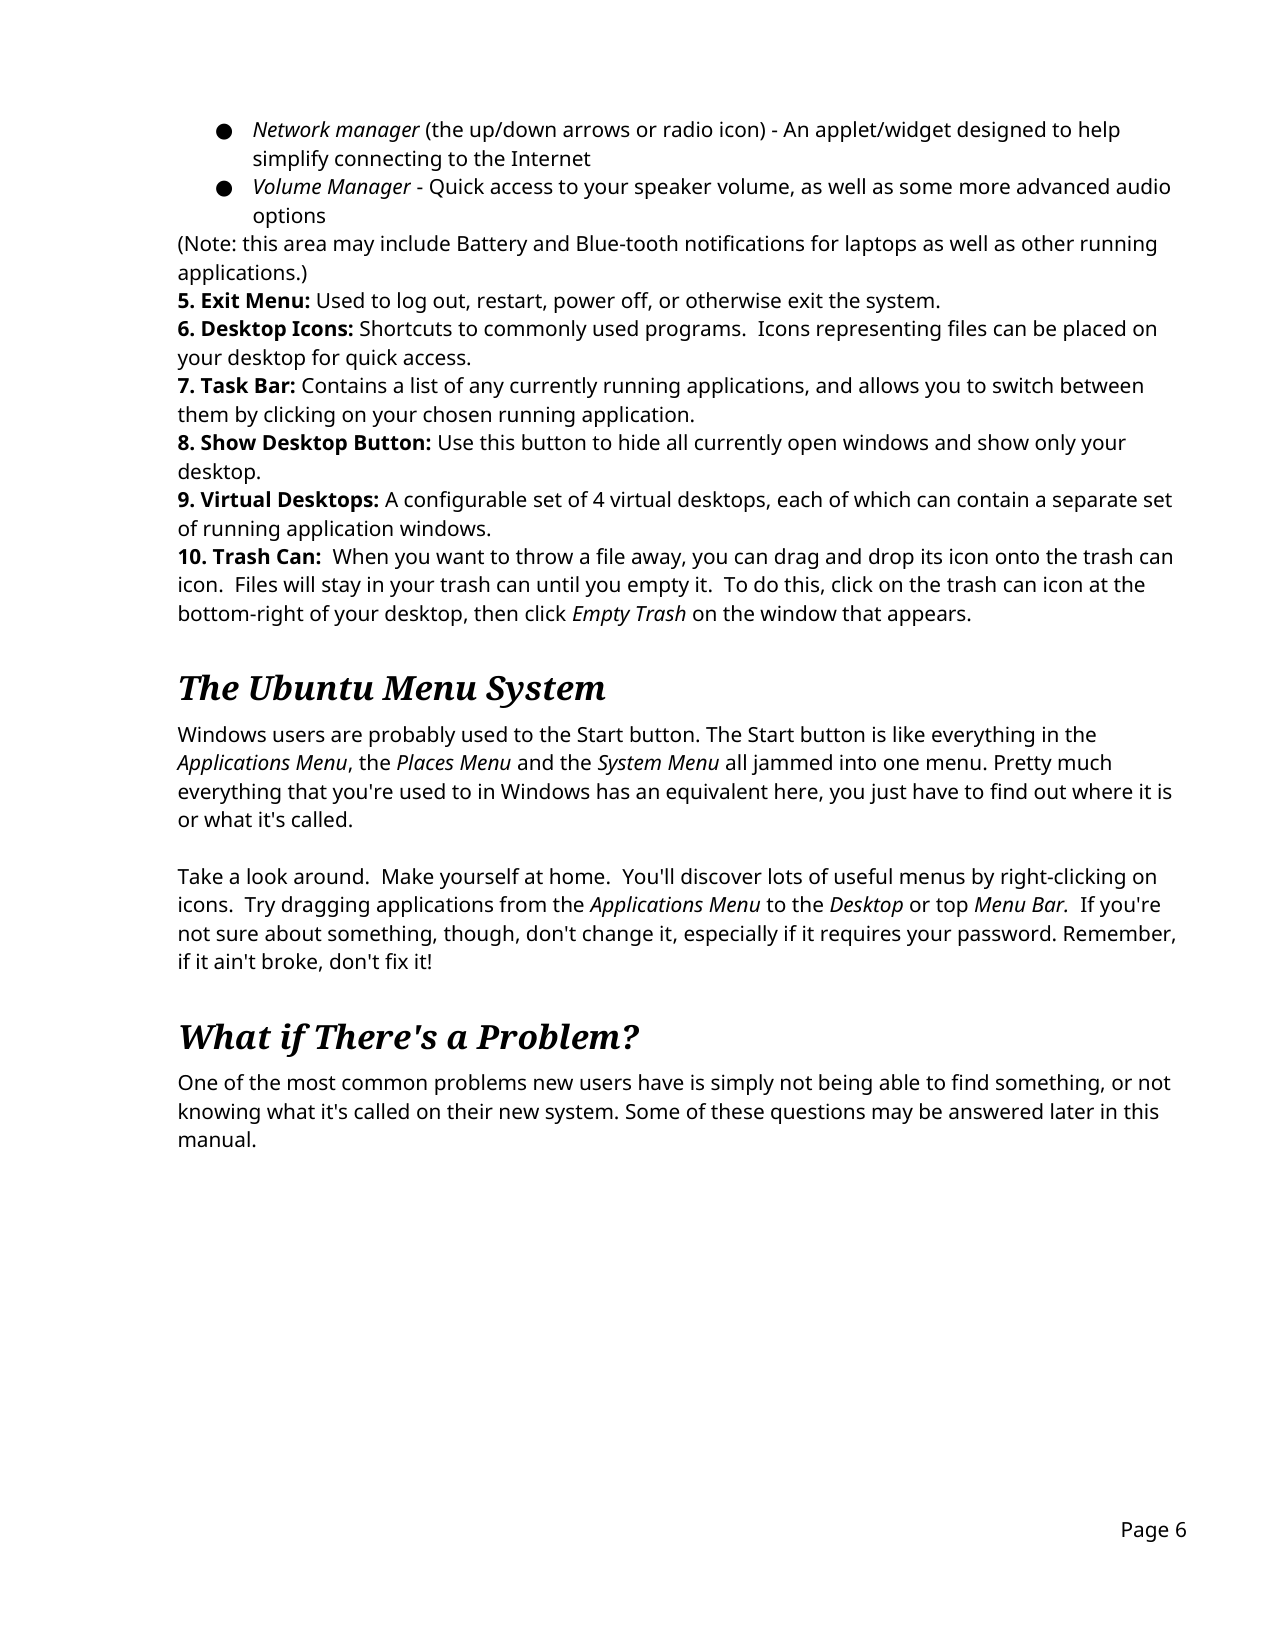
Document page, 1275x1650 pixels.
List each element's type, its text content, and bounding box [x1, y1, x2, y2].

text (Note: this area may include Battery and Blue-tooth notifications for laptops as well as other running applications.) 5. Exit Menu: Used to log out, restart, power off, or otherwise exit the system. [307, 229, 1186, 314]
subtitle What if There's a Problem? [643, 1014, 1177, 1059]
list Show Desktop Button: Use this button to hide all currently open windows and show only your desktop. 9. Virtual Desktops: A configurable set of 4 virtual desktops, each of which can contain a separate set of running application windows. 10. Trash Can: When you want to throw a file away, you can drag and drop its icon onto the trash can icon. Files will stay in your trash can until you empty it. To do this, click on the trash can icon at the bottom-right of your desktop, then click Empty Trash on the window that appears. [261, 428, 1186, 627]
text Take a look around. Make yourself at home. You'll discover lots of useful menus by right-clicking on icons. Try dragging applications from the Applications Menu to the Desktop or top Menu Bar. If you're not sure about something, though, don't change it, especially if it requires your password. Remember, if it ain't broke, don't fix it! [177, 862, 1186, 976]
list Network manager (the up/down arrows or radio icon) - An applet/widget designed to help simplify connecting to the Internet [591, 116, 1186, 172]
text One of the most common problems new users have is simply not being able to find something, or not knowing what it's called on their new system. Some of these questions may be answered later in this manual. [177, 1068, 1186, 1154]
text 6. Desktop Icons: Shortcuts to commonly used programs. Icons representing files can be placed on your desktop for quick access. 7. Task Bar: Contains a list of any currently running applications, and allows you to switch between them by clicking on your chosen running application. [177, 314, 1186, 428]
text Windows users are probably used to the Start button. The Start button is like everything in the Applications Menu, the Places Menu and the System Menu all jammed into one menu. Pretty much everything that you're used to in Windows has an equivalent here, you just have to find out where it is or what it's called. [177, 720, 1186, 834]
list Volume Manager - Quick access to your speaker volume, as well as some more advanced audio options [215, 172, 1186, 229]
subtitle The Ubuntu Menu System [610, 665, 1177, 711]
